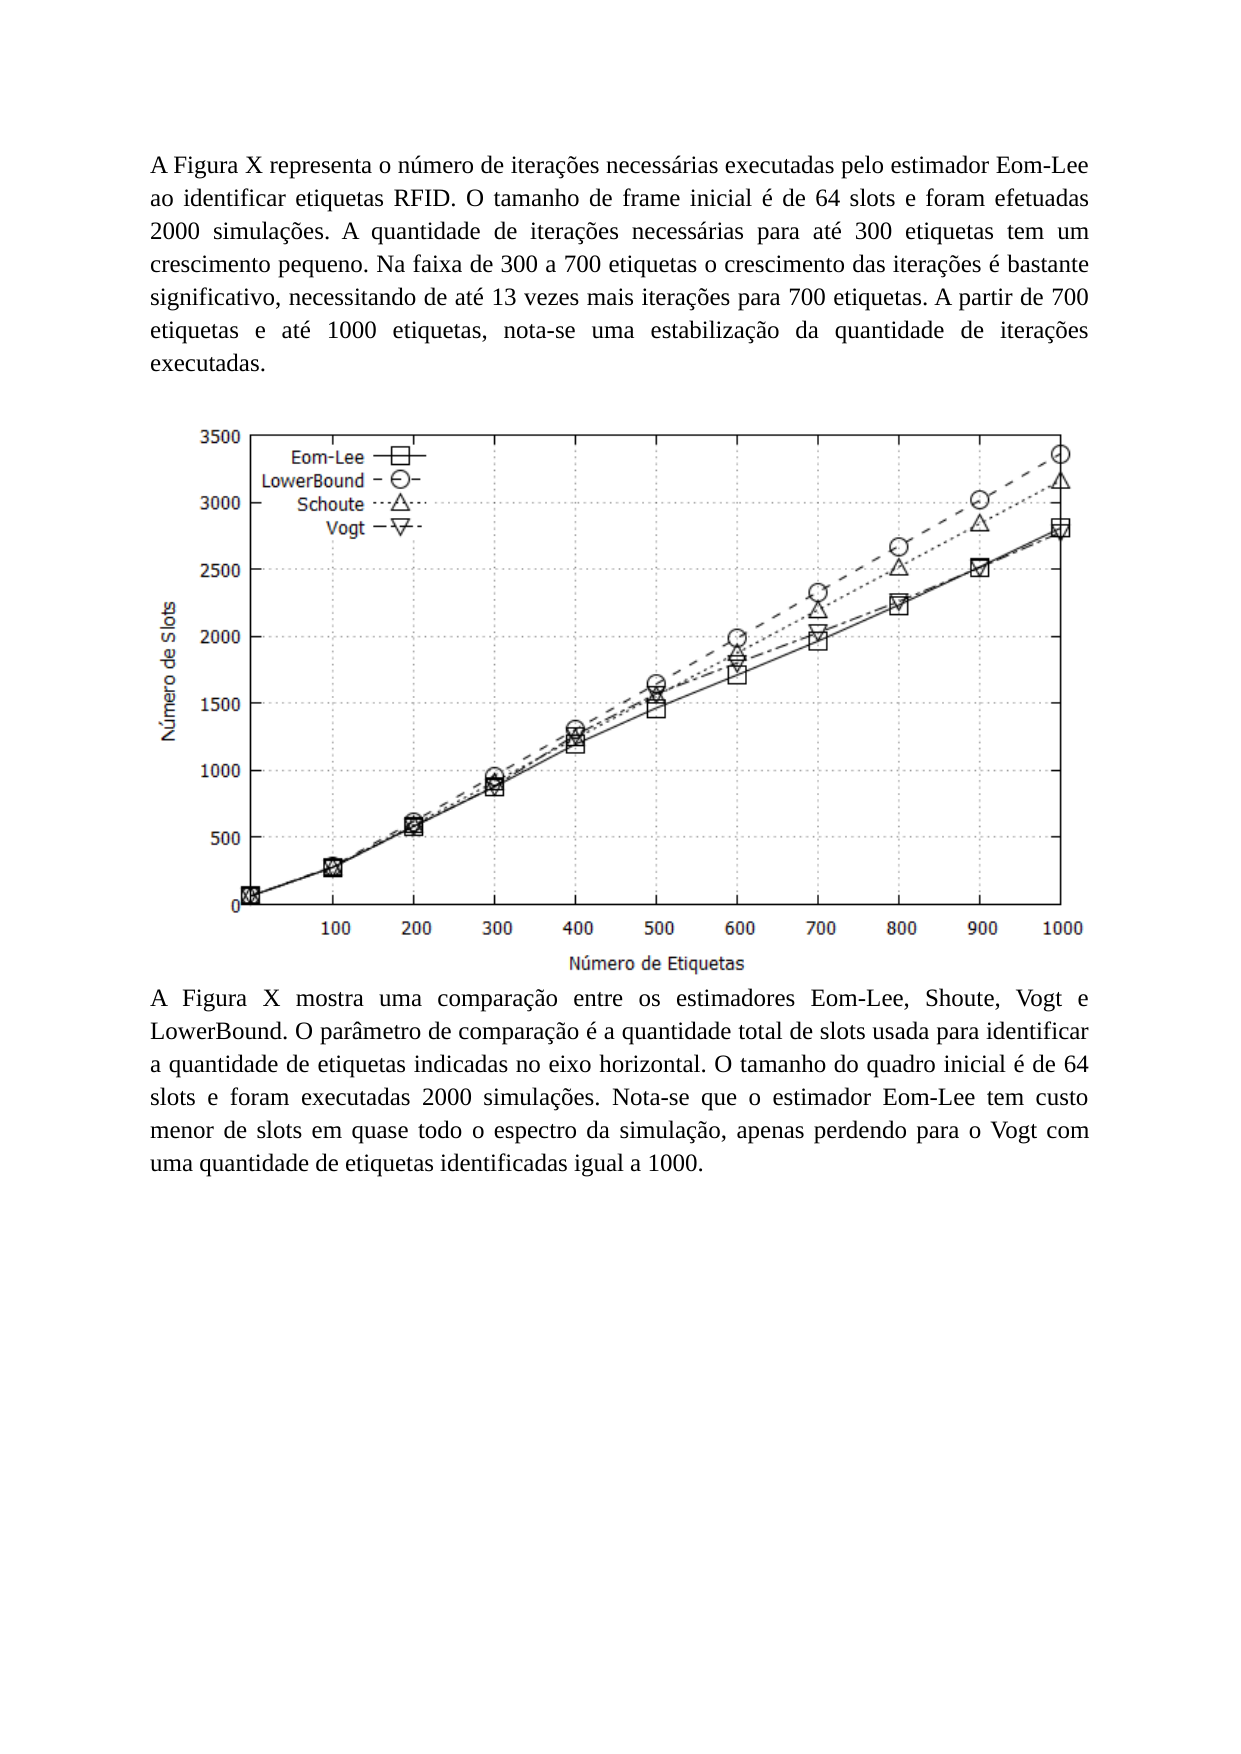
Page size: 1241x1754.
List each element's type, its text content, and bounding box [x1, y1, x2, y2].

picture [150, 414, 1091, 979]
text A Figura X mostra uma comparação entre os estimadores Eom-Lee, Shoute, Vogt e LowerBound. O parâmetro de comparação é a quantidade total de slots usada para identificar a quantidade de etiquetas indicadas no eixo horizontal. O tamanho do quadro inicial é de 64 slots e foram executadas 2000 simulações. Nota-se que o estimador Eom-Lee tem custo menor de slots em quase todo o espectro da simulação, apenas perdendo para o Vogt com uma quantidade de etiquetas identificadas igual a 1000. [150, 983, 1090, 1177]
text A Figura X representa o número de iterações necessárias executadas pelo estimador Eom-Lee ao identificar etiquetas RFID. O tamanho de frame inicial é de 64 slots e foram efetuadas 2000 simulações. A quantidade de iterações necessárias para até 300 etiquetas tem um crescimento pequeno. Na faixa de 300 a 700 etiquetas o crescimento das iterações é bastante significativo, necessitando de até 13 vezes mais iterações para 700 etiquetas. A partir de 700 etiquetas e até 1000 etiquetas, nota-se uma estabilização da quantidade de iterações executadas. [150, 150, 1090, 377]
